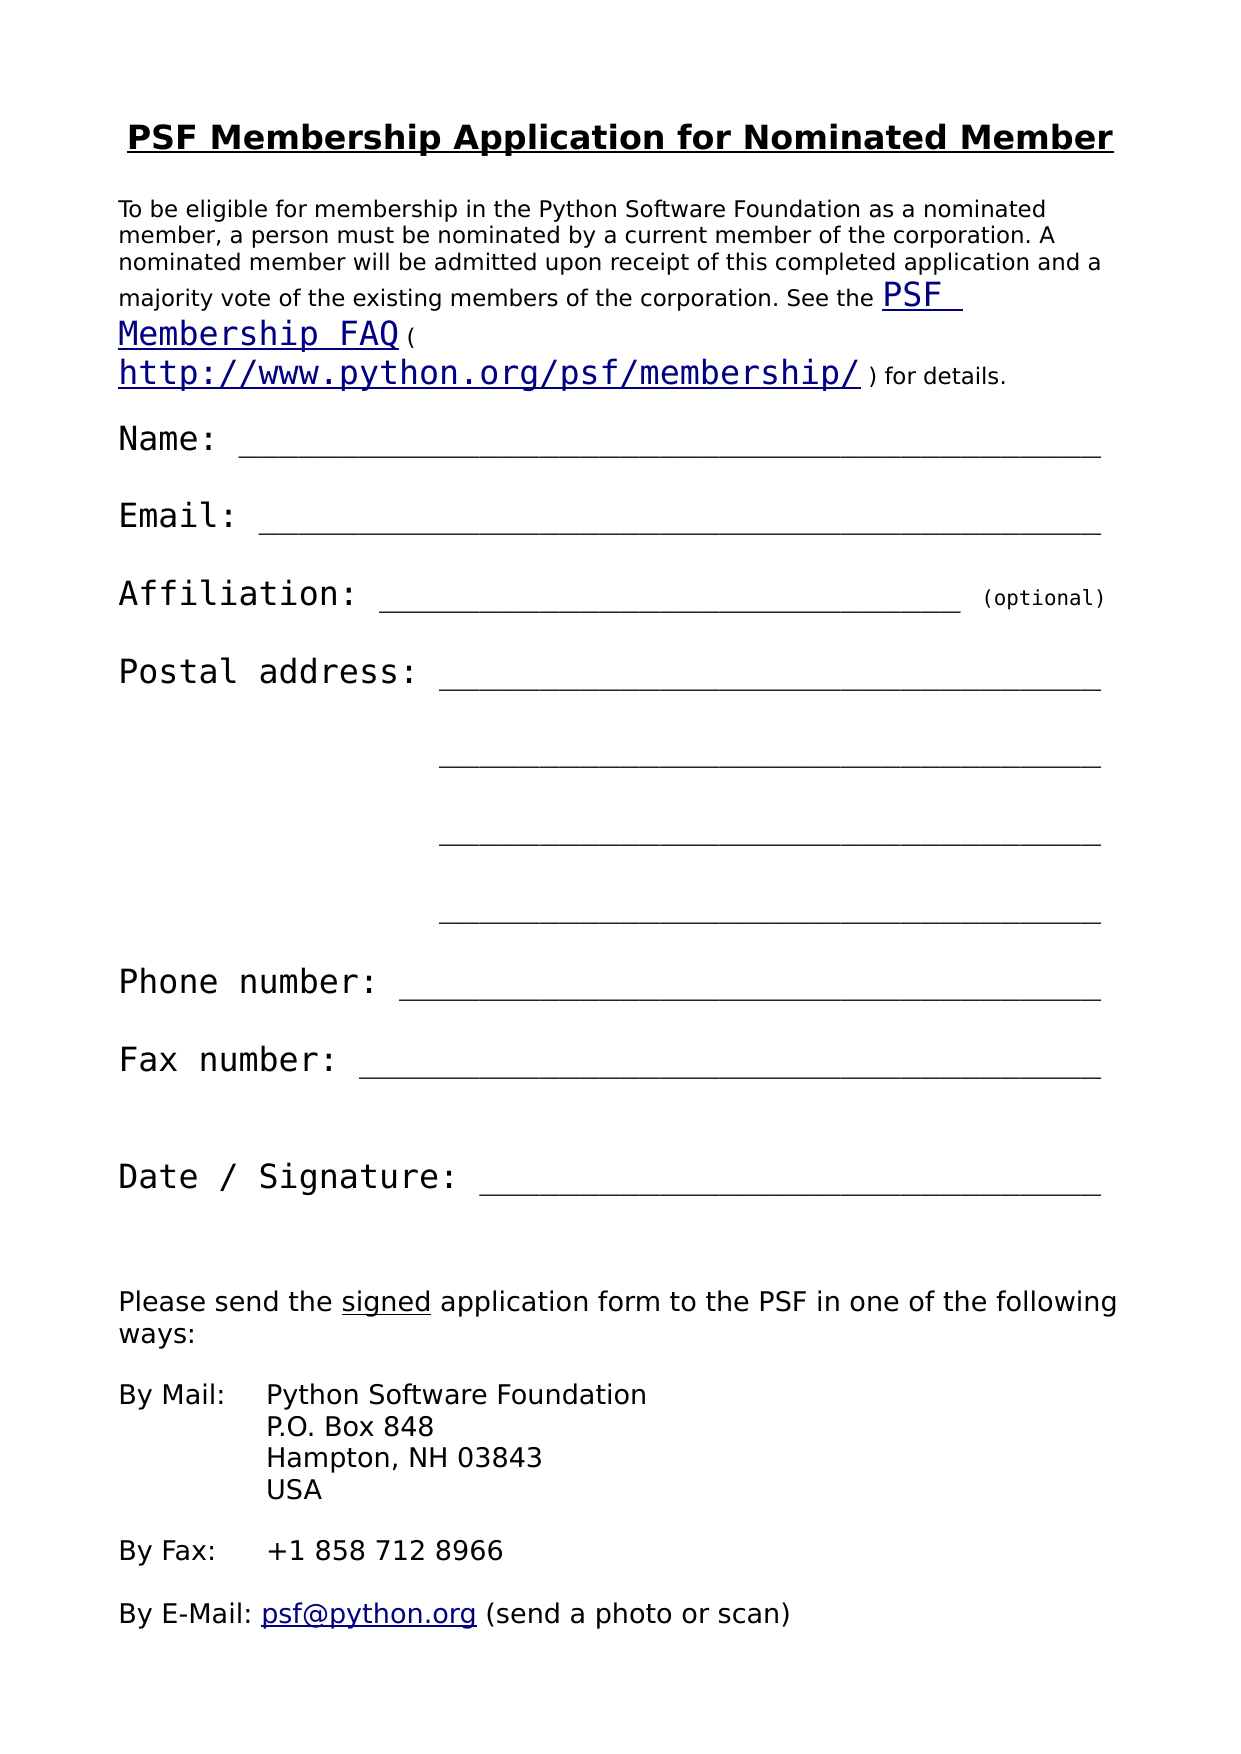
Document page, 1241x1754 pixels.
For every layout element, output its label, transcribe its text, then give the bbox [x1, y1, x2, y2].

text Fax number: _____________________________________ [118, 1041, 1122, 1079]
text By E-Mail: psf@python.org (send a photo or scan) [118, 1598, 1122, 1630]
text Phone number: ___________________________________ [118, 963, 1122, 1002]
text PSF Membership Application for Nominated Member [118, 118, 1122, 157]
text By Mail: Python Software Foundation P.O. Box 848 Hampton, NH 03843 USA [118, 1379, 1122, 1506]
text _________________________________ [118, 730, 1122, 769]
text _________________________________ [118, 808, 1122, 846]
text Affiliation: _____________________________ (optional) [118, 574, 1122, 613]
text Postal address: _________________________________ [118, 652, 1122, 691]
text _________________________________ [118, 885, 1122, 924]
text Email: __________________________________________ [118, 497, 1122, 536]
text To be eligible for membership in the Python Software Foundation as a nominated member, a person must be nominated by a current member of the corporation. A nominated member will be admitted upon receipt of this completed application and a majority vote of the existing members of the corporation. See the PSF Membership FAQ ( http://www.python.org/psf/membership/ ) for details. [118, 196, 1122, 392]
text Please send the signed application form to the PSF in one of the following ways: [118, 1287, 1122, 1350]
text Name: ___________________________________________ [118, 419, 1122, 458]
text Date / Signature: _______________________________ [118, 1157, 1122, 1196]
text By Fax: +1 858 712 8966 [118, 1535, 1122, 1567]
